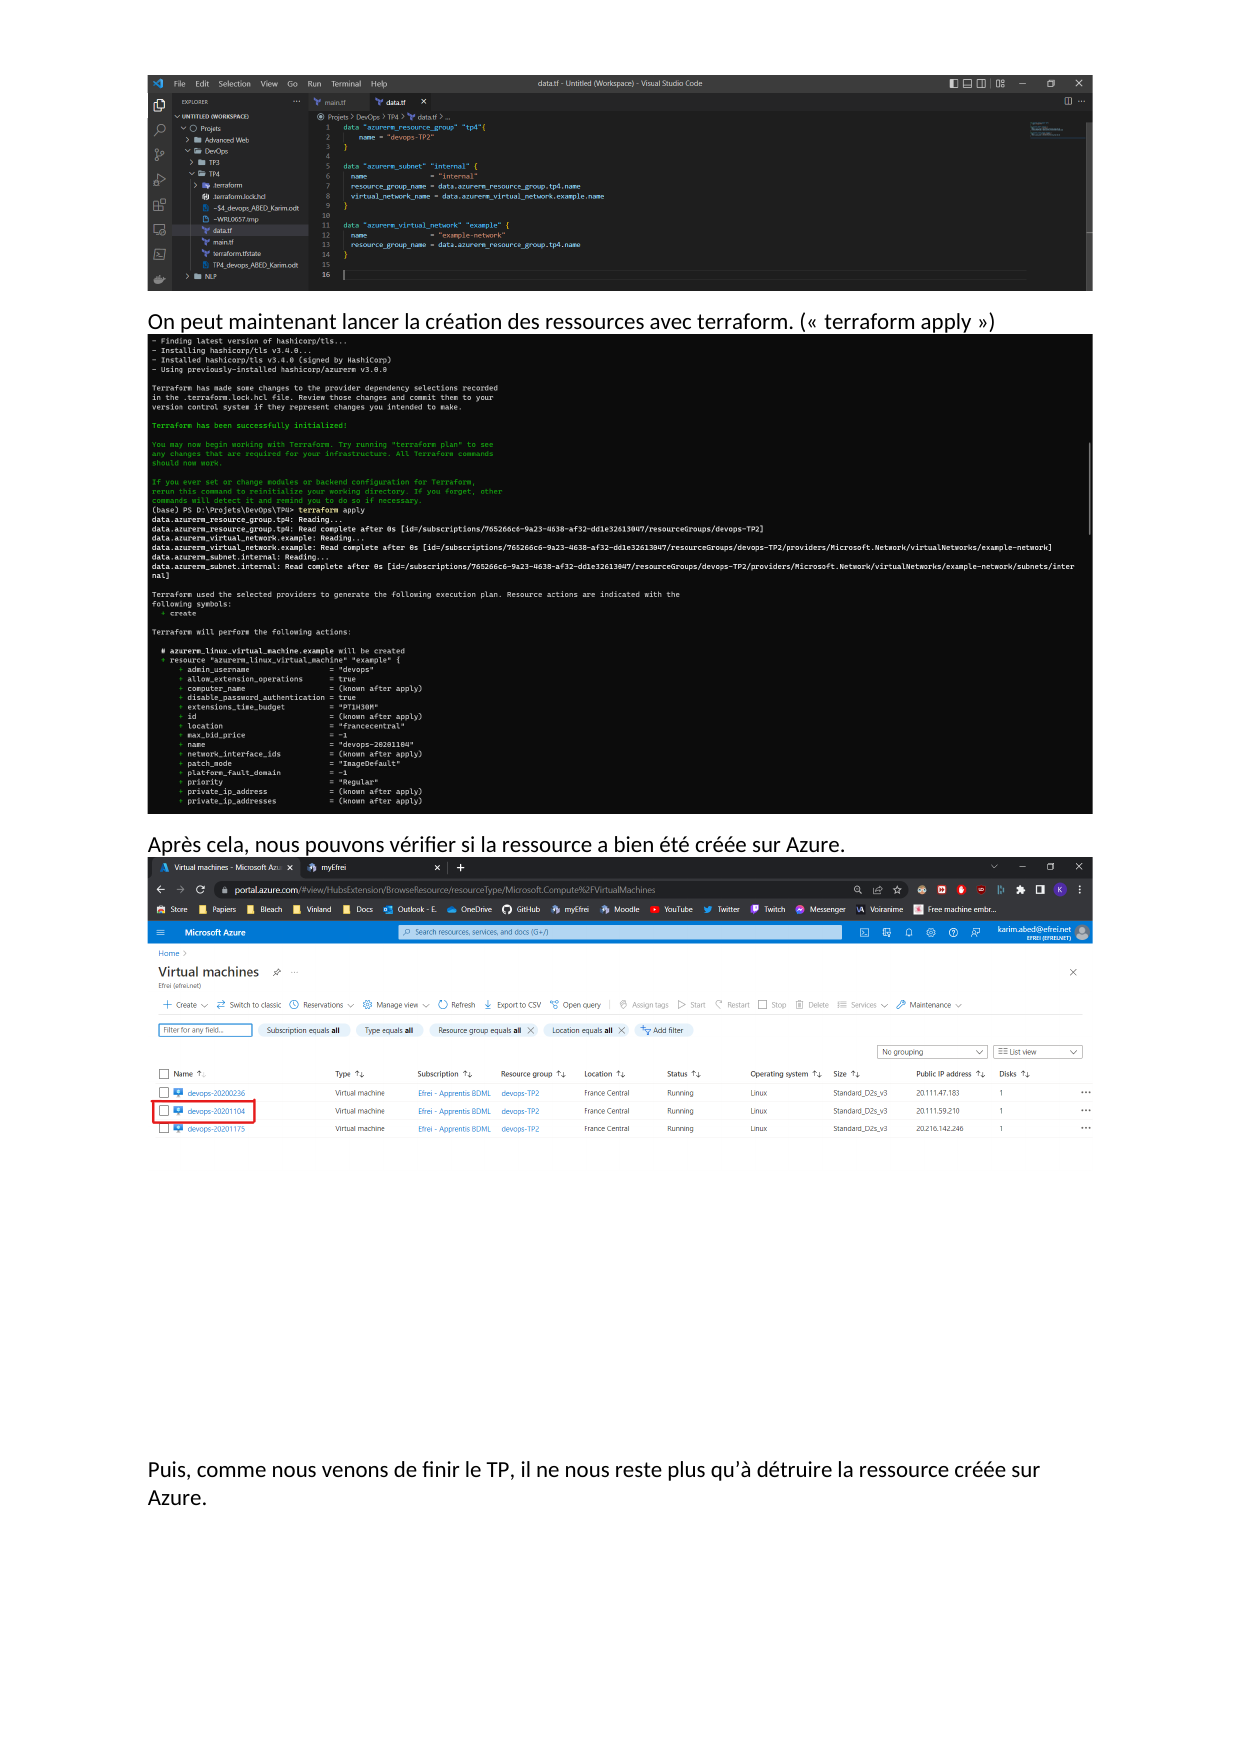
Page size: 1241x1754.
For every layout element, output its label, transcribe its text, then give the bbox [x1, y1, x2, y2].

text On peut maintenant lancer la création des ressources avec terraform. (« terraform apply ») [148, 307, 1093, 334]
text Puis, comme nous venons de finir le TP, il ne nous reste plus qu’à détruire la ressource créée sur Azure. [148, 1455, 1093, 1511]
text Après cela, nous pouvons vérifier si la ressource a bien été créée sur Azure. [148, 830, 1093, 857]
